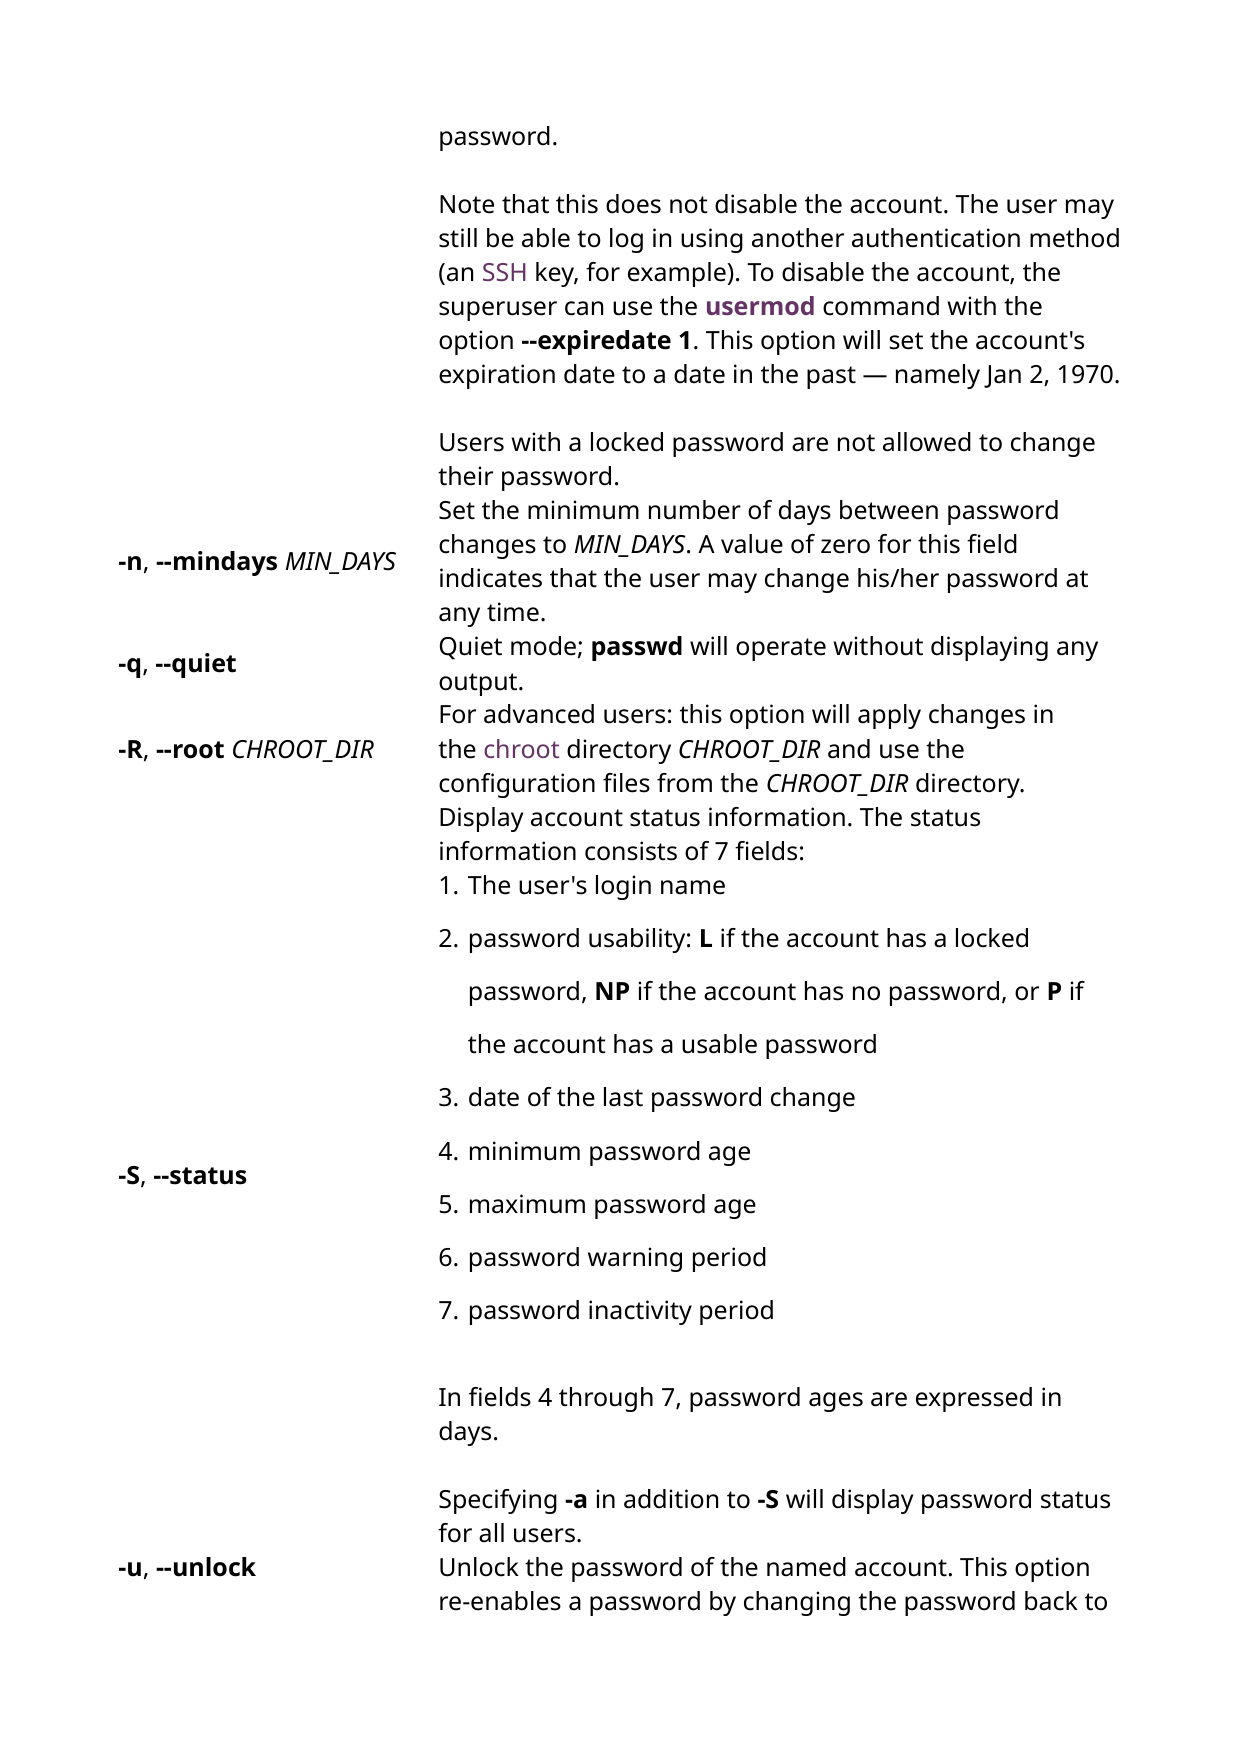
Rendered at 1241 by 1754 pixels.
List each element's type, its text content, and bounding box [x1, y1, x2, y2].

table_cell -S, --status [118, 799, 438, 1550]
table_cell Display account status information. The status information consists of 7 fields: The user's login name password usability: L if the account has a locked password, NP if the account has no password, or P if the account has a usable password date of the last password change minimum password age maximum password age password warning period password inactivity period In fields 4 through 7, password ages are expressed in days. Specifying -a in addition to -S will display password status for all users. [438, 799, 1122, 1550]
table_cell -R, --root CHROOT_DIR [118, 697, 438, 799]
table_cell -n, --mindays MIN_DAYS [118, 493, 438, 629]
table_cell password. Note that this does not disable the account. The user may still be able to log in using another authentication method (an SSH key, for example). To disable the account, the superuser can use the usermod command with the option --expiredate 1. This option will set the account's expiration date to a date in the past — namely Jan 2, 1970. Users with a locked password are not allowed to change their password. [438, 118, 1122, 493]
table_cell For advanced users: this option will apply changes in the chroot directory CHROOT_DIR and use the configuration files from the CHROOT_DIR directory. [438, 697, 1122, 799]
table_cell -q, --quiet [118, 629, 438, 697]
table_cell [118, 118, 438, 493]
table_cell -u, --unlock [118, 1550, 438, 1618]
table_cell Quiet mode; passwd will operate without displaying any output. [438, 629, 1122, 697]
table_cell Unlock the password of the named account. This option re-enables a password by changing the password back to [438, 1550, 1122, 1618]
table_cell Set the minimum number of days between password changes to MIN_DAYS. A value of zero for this field indicates that the user may change his/her password at any time. [438, 493, 1122, 629]
